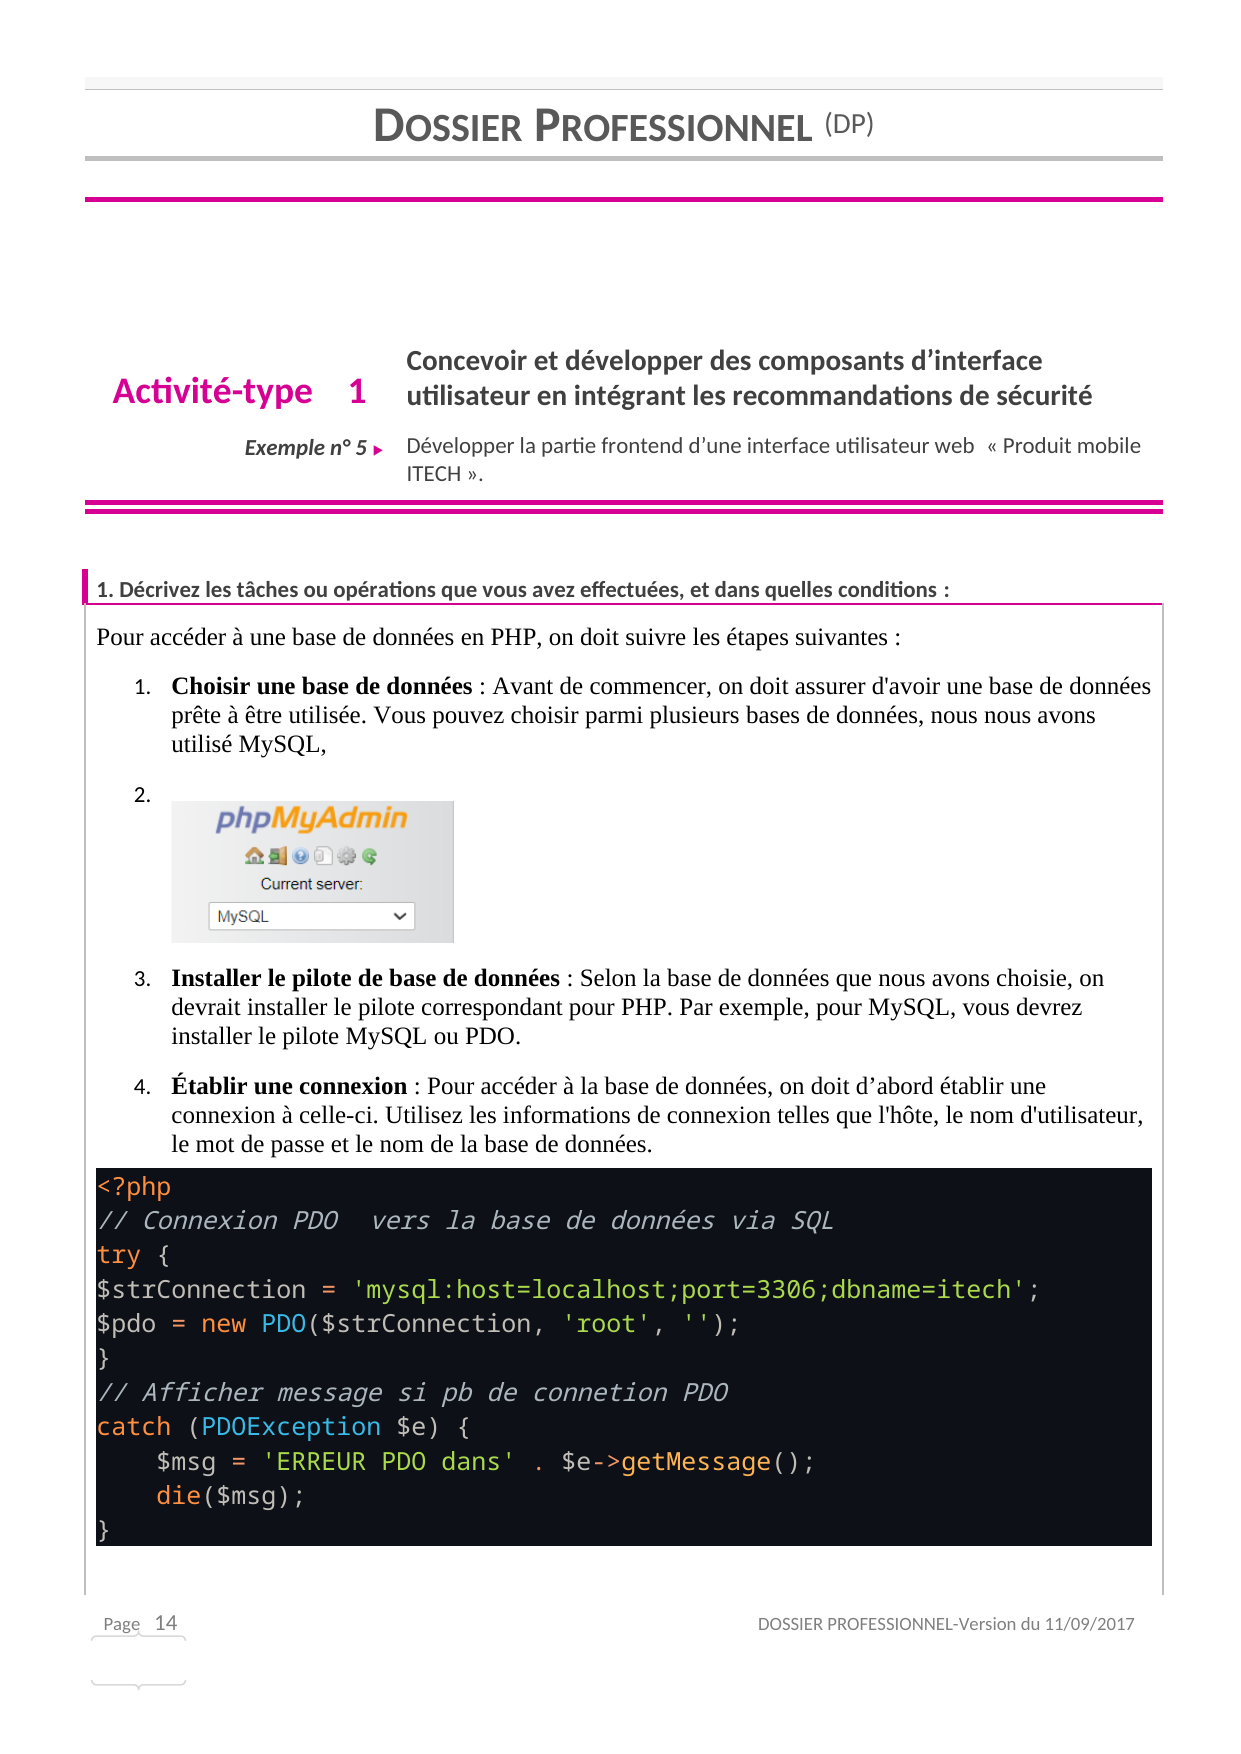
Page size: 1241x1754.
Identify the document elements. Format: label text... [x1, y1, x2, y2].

table_cell [85, 505, 1163, 509]
table_cell Pour accéder à une base de données en PHP, on doit suivre les étapes suivantes : Choisir une base de données : Avant de commencer, on doit assurer d'avoir une base de données prête à être utilisée. Vous pouvez choisir parmi plusieurs bases de données, nous nous avons utilisé MySQL, Installer le pilote de base de données : Selon la base de données que nous avons choisie, on devrait installer le pilote correspondant pour PHP. Par exemple, pour MySQL, vous devrez installer le pilote MySQL ou PDO. Établir une connexion : Pour accéder à la base de données, on doit d’abord établir une connexion à celle-ci. Utilisez les informations de connexion telles que l'hôte, le nom d'utilisateur, le mot de passe et le nom de la base de données. <?php // Connexion PDO vers la base de données via SQL try { $strConnection = 'mysql:host=localhost;port=3306;dbname=itech'; $pdo = new PDO($strConnection, 'root', ''); } // Afficher message si pb de connetion PDO catch (PDOException $e) { $msg = 'ERREUR PDO dans' . $e->getMessage(); die($msg); } Exécuter des requêtes : Une fois la connexion établie, on peut exécuter des requêtes SQL pour effectuer des opérations sur la base de données, telles que l'insertion, la mise à jour, la sélection, la suppression, etc. Exemple de la création d’un produit <?php include("connexion.php"); // Session active && importation connexion pdo // stockage des informations entrées dans le formulaire $categorie = $_POST['categorie']; $nom = $_POST['nom']; $prix = $_POST['prix']; $stock = $_POST['stock']; $nomPhoto = $_FILES['photo']['name']; $fichierTempo = $_FILES['photo']['tmp_name']; move_uploaded_file($fichierTempo, './images/'.$nomPhoto);// transfer de la photo // Prepare statement : Respecter l'ordre entre la requete et les variables à éxécuter $pdo->prepare("INSERT INTO produit(categorie,nom, prix, stock, photo) VALUES(?,?,?,?,?)") ->execute([$categorie,$nom, $prix, $stock, $nomPhoto]); // execution de la requete vers BD // Redirection vers la page ajouProduit.php + envoie d'un message flash via $_GET header("location:ajoutProduit.php?message=Produit ajouté avec succès"); [86, 605, 1162, 1595]
table_cell Exemple n° 5  [85, 413, 395, 500]
table_header Activité-type [85, 336, 336, 413]
table_cell [85, 548, 1163, 569]
table_header 1 [336, 336, 395, 413]
table_cell [85, 514, 1163, 548]
table_header Concevoir et développer des composants d’interface utilisateur en intégrant les recommandations de sécurité [395, 336, 1163, 413]
table_cell Développer la partie frontend d’une interface utilisateur web « Produit mobile ITECH ». [395, 413, 1163, 500]
table_cell 1. Décrivez les tâches ou opérations que vous avez effectuées, et dans quelles conditions : [88, 569, 1163, 603]
